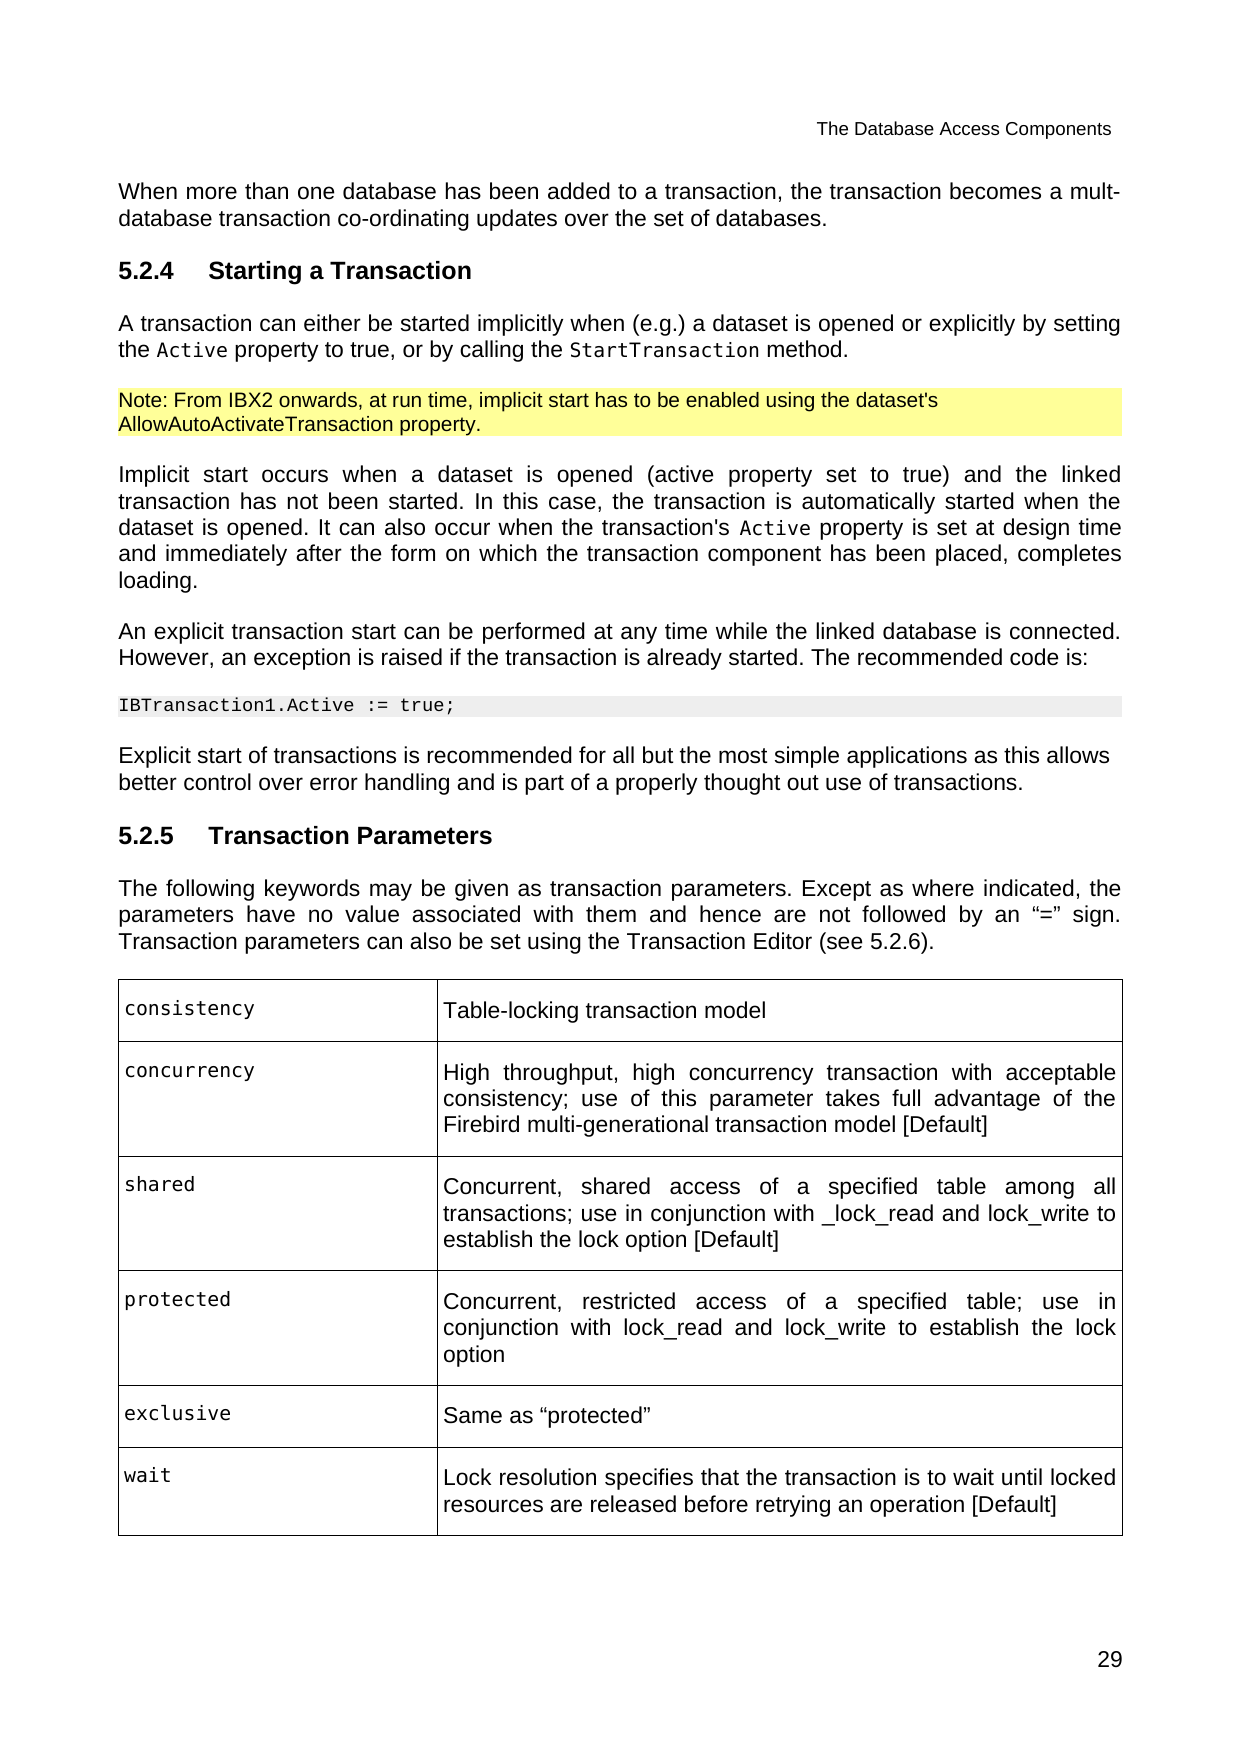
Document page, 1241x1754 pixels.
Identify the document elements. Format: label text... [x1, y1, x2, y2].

text IBTransaction1.Active := true; [118, 696, 1122, 717]
text Note: From IBX2 onwards, at run time, implicit start has to be enabled using the dataset's AllowAutoActivateTransaction property. [118, 388, 1122, 436]
table_cell shared [119, 1157, 437, 1270]
text An explicit transaction start can be performed at any time while the linked database is connected. However, an exception is raised if the transaction is already started. The recommended code is: [118, 618, 1122, 671]
table_cell exclusive [119, 1386, 437, 1447]
table_cell concurrency [119, 1042, 437, 1156]
table_cell Concurrent, restricted access of a specified table; use in conjunction with lock_read and lock_write to establish the lock option [438, 1271, 1122, 1385]
text A transaction can either be started implicitly when (e.g.) a dataset is opened or explicitly by setting the Active property to true, or by calling the StartTransaction method. [118, 310, 1122, 363]
text The following keywords may be given as transaction parameters. Except as where indicated, the parameters have no value associated with them and hence are not followed by an “=” sign. Transaction parameters can also be set using the Transaction Editor (see 5.2.6). [118, 875, 1122, 954]
text When more than one database has been added to a transaction, the transaction becomes a mult-database transaction co-ordinating updates over the set of databases. [118, 178, 1122, 231]
table_cell Lock resolution specifies that the transaction is to wait until locked resources are released before retrying an operation [Default] [438, 1448, 1122, 1535]
table_cell High throughput, high concurrency transaction with acceptable consistency; use of this parameter takes full advantage of the Firebird multi-generational transaction model [Default] [438, 1042, 1122, 1156]
table_cell protected [119, 1271, 437, 1385]
text Implicit start occurs when a dataset is opened (active property set to true) and the linked transaction has not been started. In this case, the transaction is automatically started when the dataset is opened. It can also occur when the transaction's Active property is set at design time and immediately after the form on which the transaction component has been placed, completes loading. [118, 461, 1122, 593]
table_header consistency [119, 980, 437, 1041]
subtitle Transaction Parameters [118, 821, 1122, 849]
subtitle Starting a Transaction [118, 256, 1122, 284]
table_header Table-locking transaction model [438, 980, 1122, 1041]
text Explicit start of transactions is recommended for all but the most simple applications as this allows better control over error handling and is part of a properly thought out use of transactions. [118, 742, 1122, 795]
table_cell wait [119, 1448, 437, 1535]
table_cell Same as “protected” [438, 1386, 1122, 1447]
table_cell Concurrent, shared access of a specified table among all transactions; use in conjunction with _lock_read and lock_write to establish the lock option [Default] [438, 1157, 1122, 1270]
